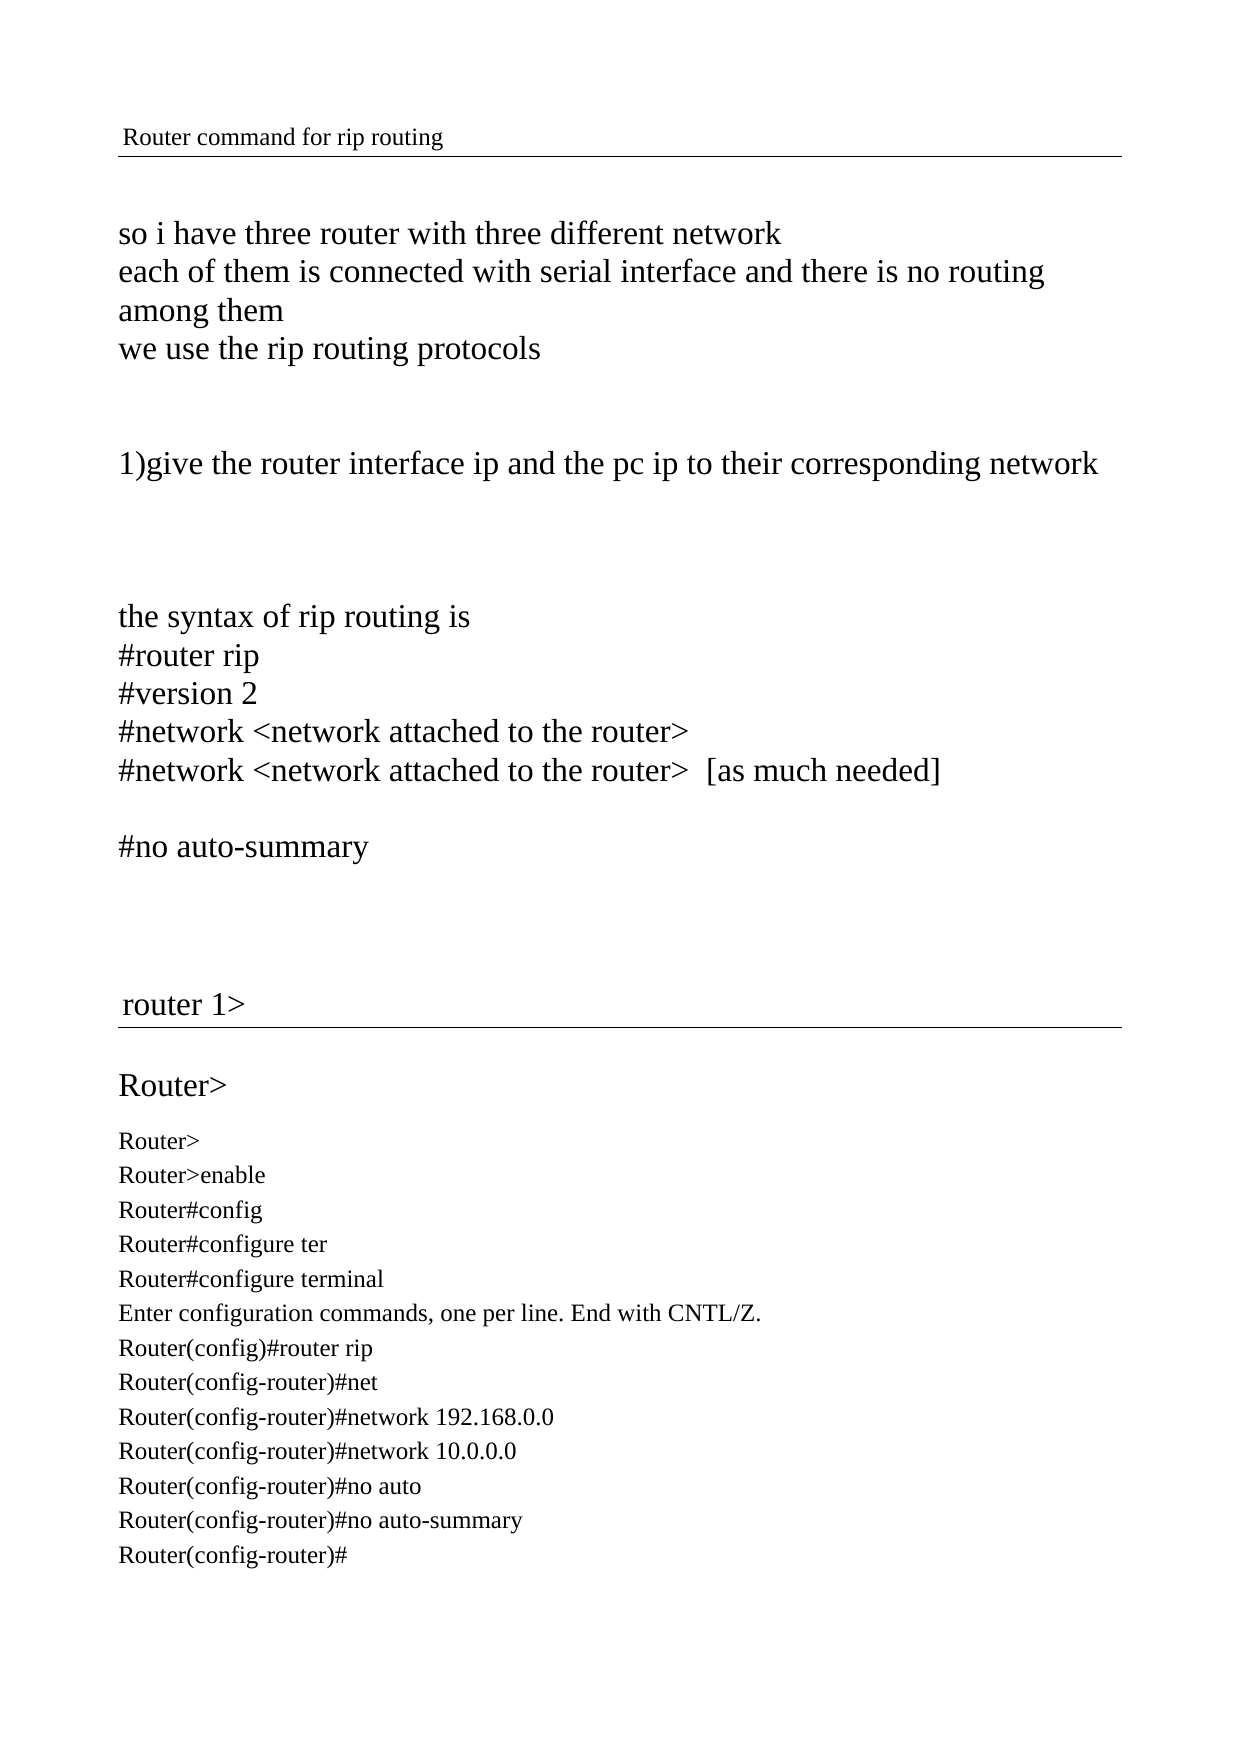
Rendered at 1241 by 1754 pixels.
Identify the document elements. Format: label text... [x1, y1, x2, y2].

text the syntax of rip routing is [118, 597, 1122, 635]
text Router#configure terminal [118, 1264, 1122, 1293]
text Router(config-router)#network 192.168.0.0 [118, 1402, 1122, 1431]
text Router(config-router)# [118, 1540, 1122, 1568]
text #network <network attached to the router> [118, 712, 1122, 750]
text Router(config-router)#net [118, 1367, 1122, 1396]
text Router(config-router)#no auto [118, 1471, 1122, 1499]
text Router(config)#router rip [118, 1333, 1122, 1362]
text Router> [118, 1126, 1122, 1155]
text #no auto-summary [118, 827, 1122, 865]
text we use the rip routing protocols [118, 328, 1122, 367]
text #network <network attached to the router> [as much needed] [118, 750, 1122, 788]
text Router#config [118, 1195, 1122, 1224]
text router 1> [118, 980, 1122, 1027]
text Router>enable [118, 1160, 1122, 1189]
text Router command for rip routing [118, 118, 1122, 156]
text #router rip [118, 635, 1122, 673]
text Router(config-router)#no auto-summary [118, 1505, 1122, 1534]
text Router(config-router)#network 10.0.0.0 [118, 1436, 1122, 1465]
text Router> [118, 1065, 1122, 1104]
text Enter configuration commands, one per line. End with CNTL/Z. [118, 1298, 1122, 1327]
text each of them is connected with serial interface and there is no routing among them [118, 252, 1122, 328]
text #version 2 [118, 673, 1122, 712]
text so i have three router with three different network [118, 213, 1122, 252]
text 1)give the router interface ip and the pc ip to their corresponding network [118, 443, 1122, 482]
text Router#configure ter [118, 1229, 1122, 1258]
